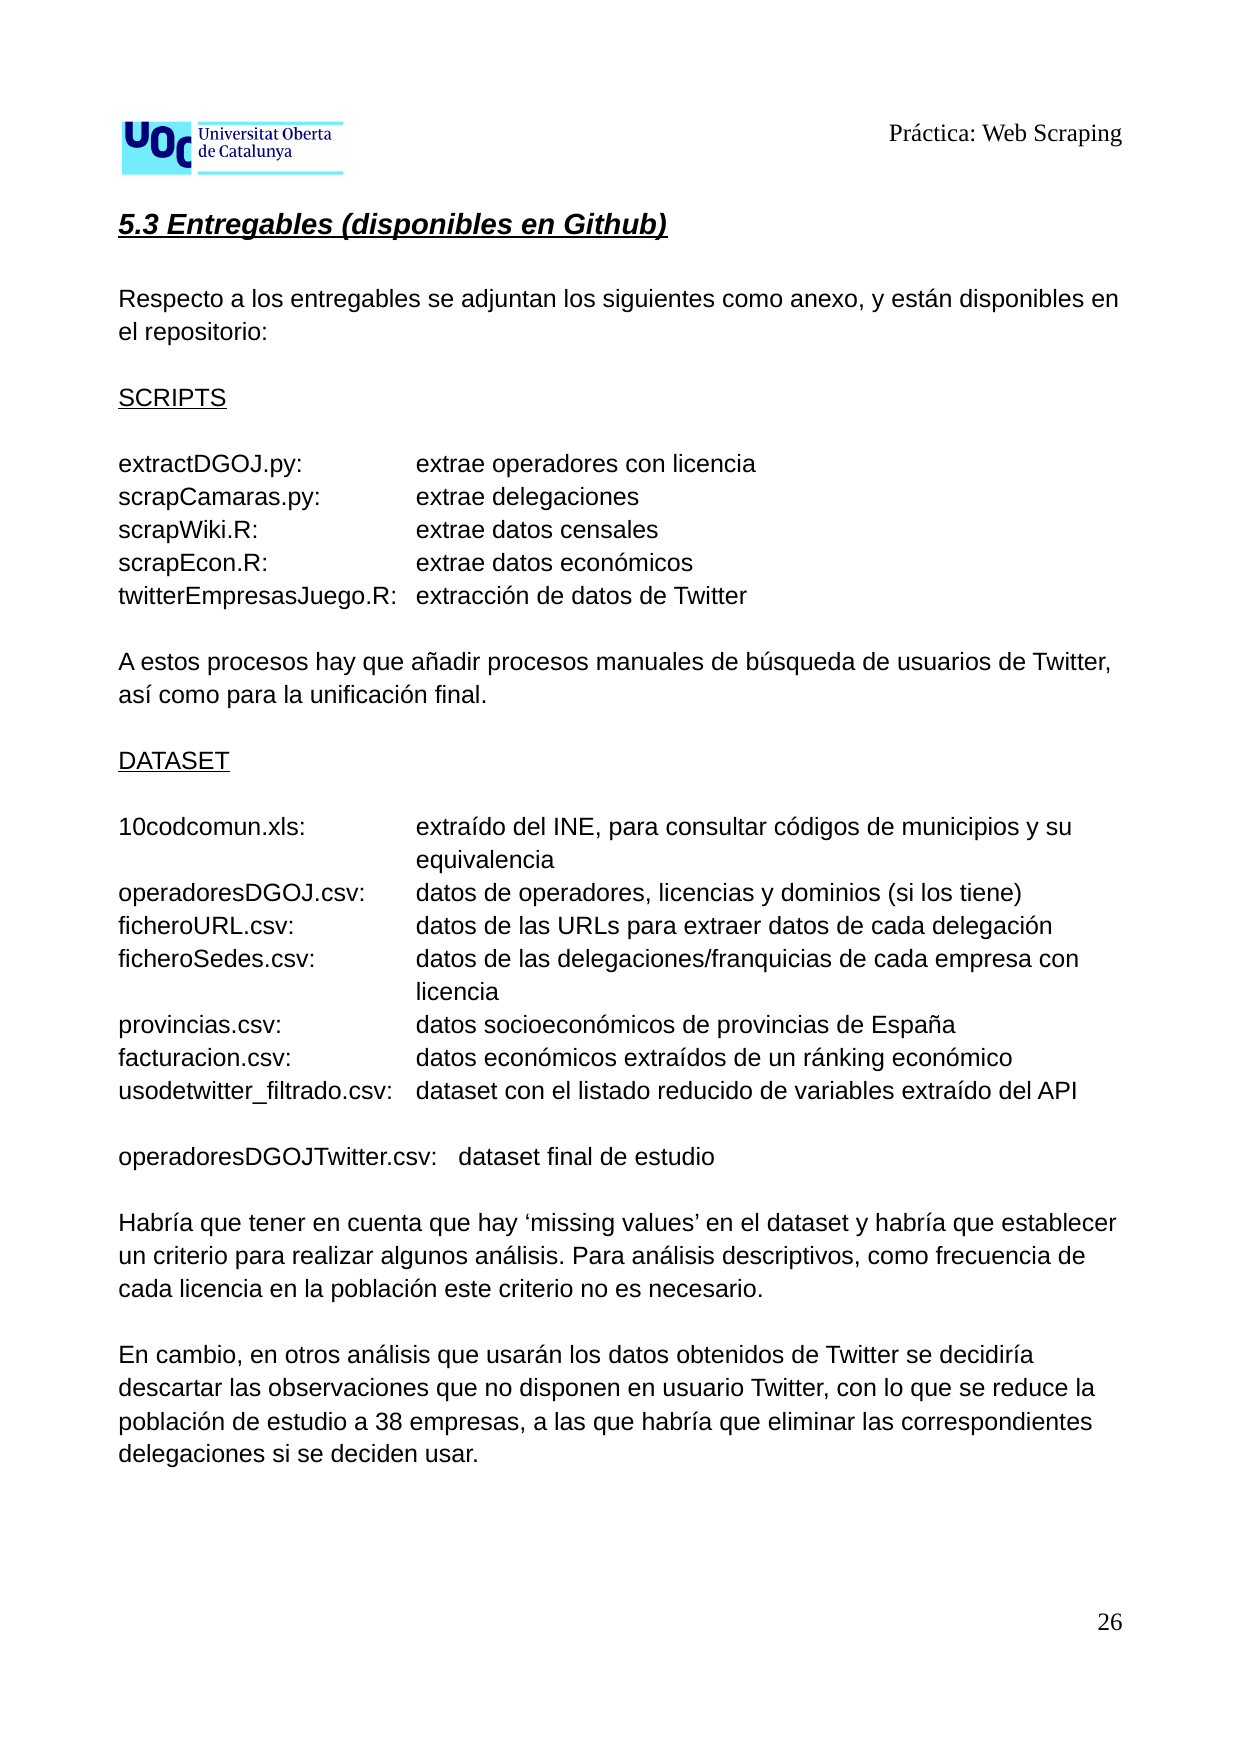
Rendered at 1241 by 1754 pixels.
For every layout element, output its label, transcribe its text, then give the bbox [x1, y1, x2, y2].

text ficheroSedes.csv: datos de las delegaciones/franquicias de cada empresa con licencia [118, 944, 1122, 1006]
text facturacion.csv: datos económicos extraídos de un ránking económico [118, 1043, 1122, 1072]
text En cambio, en otros análisis que usarán los datos obtenidos de Twitter se decidiría descartar las observaciones que no disponen en usuario Twitter, con lo que se reduce la población de estudio a 38 empresas, a las que habría que eliminar las correspondientes delegaciones si se deciden usar. [118, 1340, 1122, 1468]
text Respecto a los entregables se adjuntan los siguientes como anexo, y están disponibles en el repositorio: [118, 284, 1122, 346]
text extractDGOJ.py: extrae operadores con licencia [118, 449, 1122, 478]
text DATASET [118, 746, 1122, 775]
text twitterEmpresasJuego.R: extracción de datos de Twitter [118, 581, 1122, 610]
text ficheroURL.csv: datos de las URLs para extraer datos de cada delegación [118, 911, 1122, 940]
text scrapEcon.R: extrae datos económicos [118, 548, 1122, 577]
text operadoresDGOJTwitter.csv: dataset final de estudio [118, 1142, 1122, 1171]
text A estos procesos hay que añadir procesos manuales de búsqueda de usuarios de Twitter, así como para la unificación final. [118, 647, 1122, 709]
picture [118, 118, 347, 178]
text Habría que tener en cuenta que hay ‘missing values’ en el dataset y habría que establecer un criterio para realizar algunos análisis. Para análisis descriptivos, como frecuencia de cada licencia en la población este criterio no es necesario. [118, 1208, 1122, 1303]
text SCRIPTS [118, 383, 1122, 412]
text 10codcomun.xls: extraído del INE, para consultar códigos de municipios y su equivalencia [118, 812, 1122, 874]
text 5.3 Entregables (disponibles en Github) [118, 207, 1122, 240]
text scrapCamaras.py: extrae delegaciones [118, 482, 1122, 511]
text operadoresDGOJ.csv: datos de operadores, licencias y dominios (si los tiene) [118, 878, 1122, 907]
text usodetwitter_filtrado.csv: dataset con el listado reducido de variables extraído del API [118, 1076, 1122, 1105]
text scrapWiki.R: extrae datos censales [118, 515, 1122, 544]
text provincias.csv: datos socioeconómicos de provincias de España [118, 1010, 1122, 1039]
